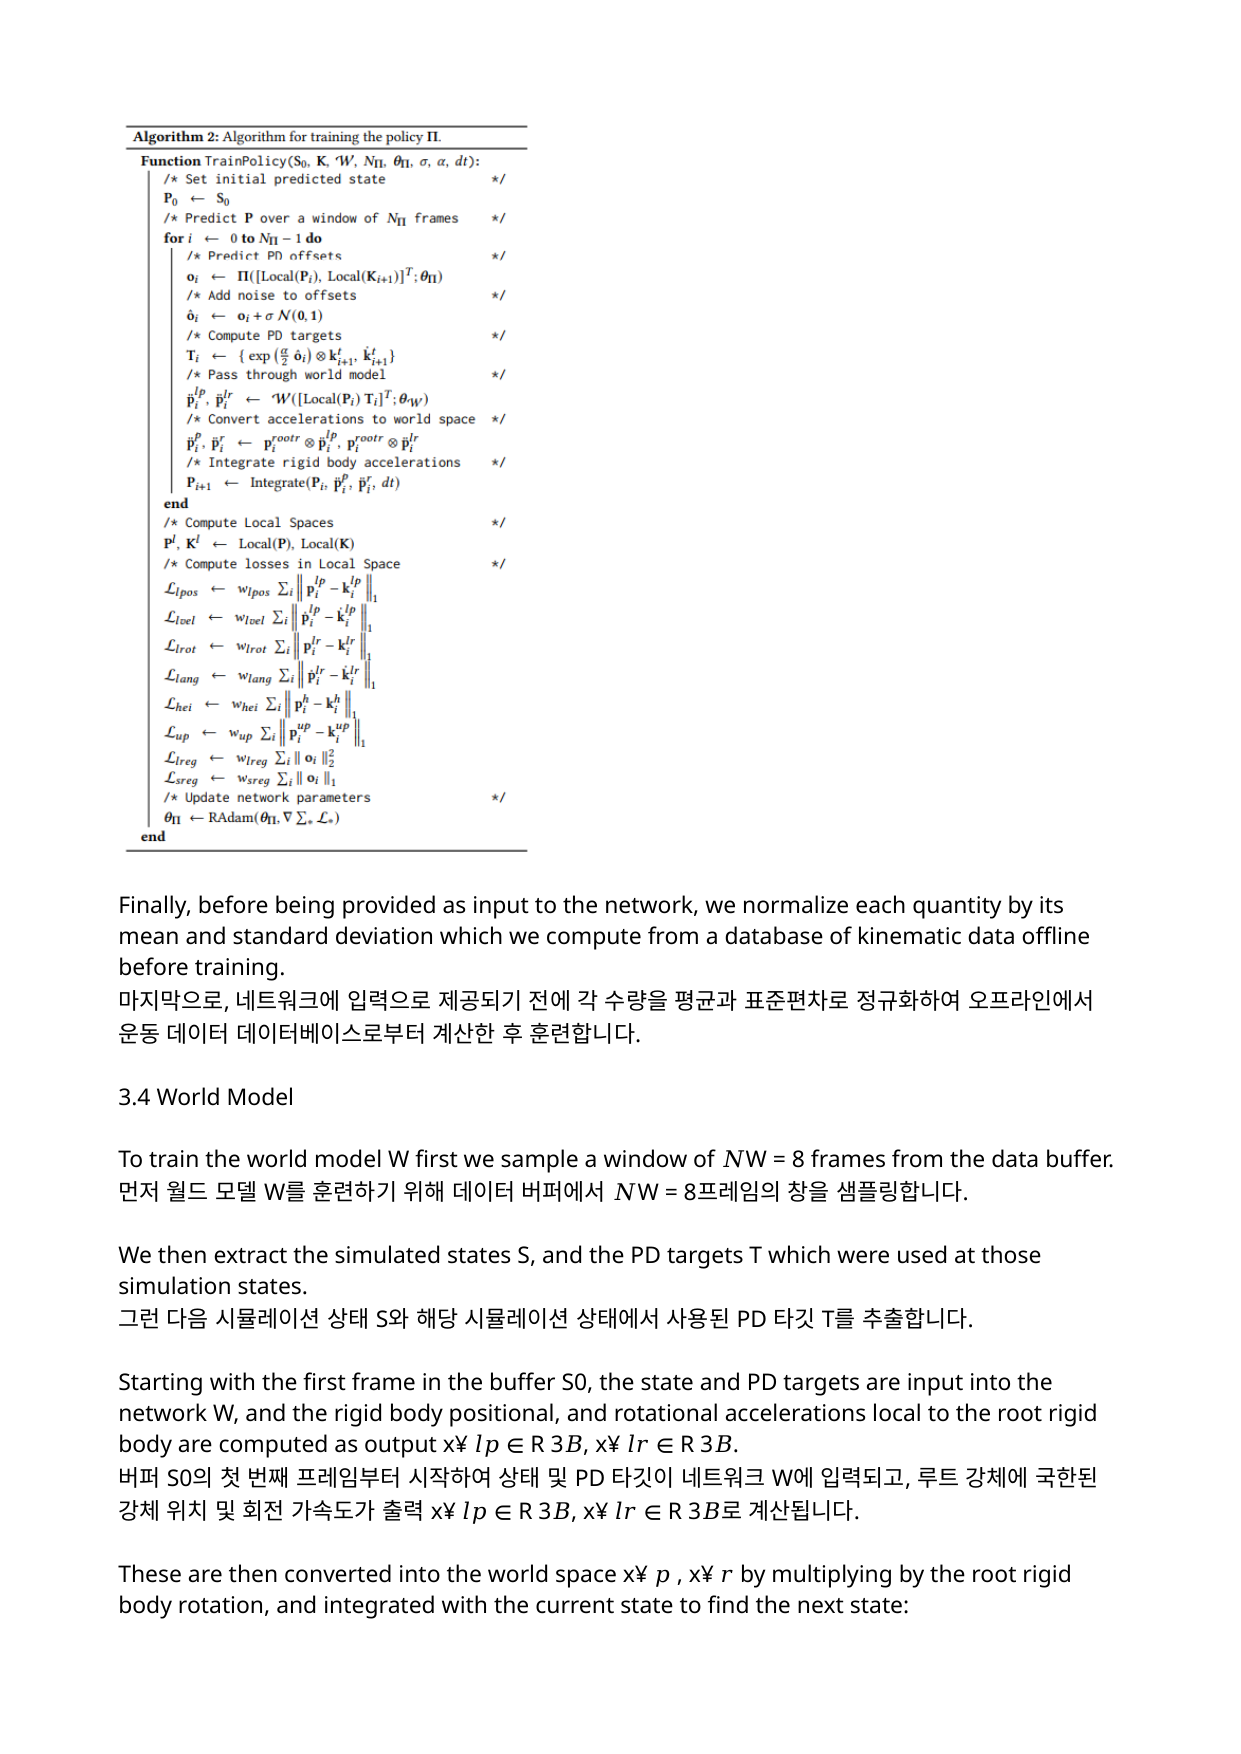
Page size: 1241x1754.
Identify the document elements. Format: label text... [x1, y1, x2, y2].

text 먼저 월드 모델 W를 훈련하기 위해 데이터 버퍼에서 𝑁W = 8프레임의 창을 샘플링합니다. [118, 1174, 1122, 1208]
picture [118, 118, 538, 858]
text 마지막으로, 네트워크에 입력으로 제공되기 전에 각 수량을 평균과 표준편차로 정규화하여 오프라인에서 운동 데이터 데이터베이스로부터 계산한 후 훈련합니다. [118, 983, 1122, 1049]
text Finally, before being provided as input to the network, we normalize each quantity by its mean and standard deviation which we compute from a database of kinematic data offline before training. [118, 889, 1122, 983]
text These are then converted into the world space x¥ 𝑝 , x¥ 𝑟 by multiplying by the root rigid body rotation, and integrated with the current state to find the next state: [118, 1558, 1122, 1620]
text Starting with the first frame in the buffer S0, the state and PD targets are input into the network W, and the rigid body positional, and rotational accelerations local to the root rigid body are computed as output x¥ 𝑙𝑝 ∈ R 3𝐵, x¥ 𝑙𝑟 ∈ R 3𝐵. [118, 1366, 1122, 1460]
text 3.4 World Model [118, 1081, 1122, 1112]
text We then extract the simulated states S, and the PD targets T which were used at those simulation states. [118, 1239, 1122, 1301]
text To train the world model W first we sample a window of 𝑁W = 8 frames from the data buffer. [118, 1143, 1122, 1174]
text 버퍼 S0의 첫 번째 프레임부터 시작하여 상태 및 PD 타깃이 네트워크 W에 입력되고, 루트 강체에 국한된 강체 위치 및 회전 가속도가 출력 x¥ 𝑙𝑝 ∈ R 3𝐵, x¥ 𝑙𝑟 ∈ R 3𝐵로 계산됩니다. [118, 1460, 1122, 1526]
text 그런 다음 시뮬레이션 상태 S와 해당 시뮬레이션 상태에서 사용된 PD 타깃 T를 추출합니다. [118, 1301, 1122, 1335]
